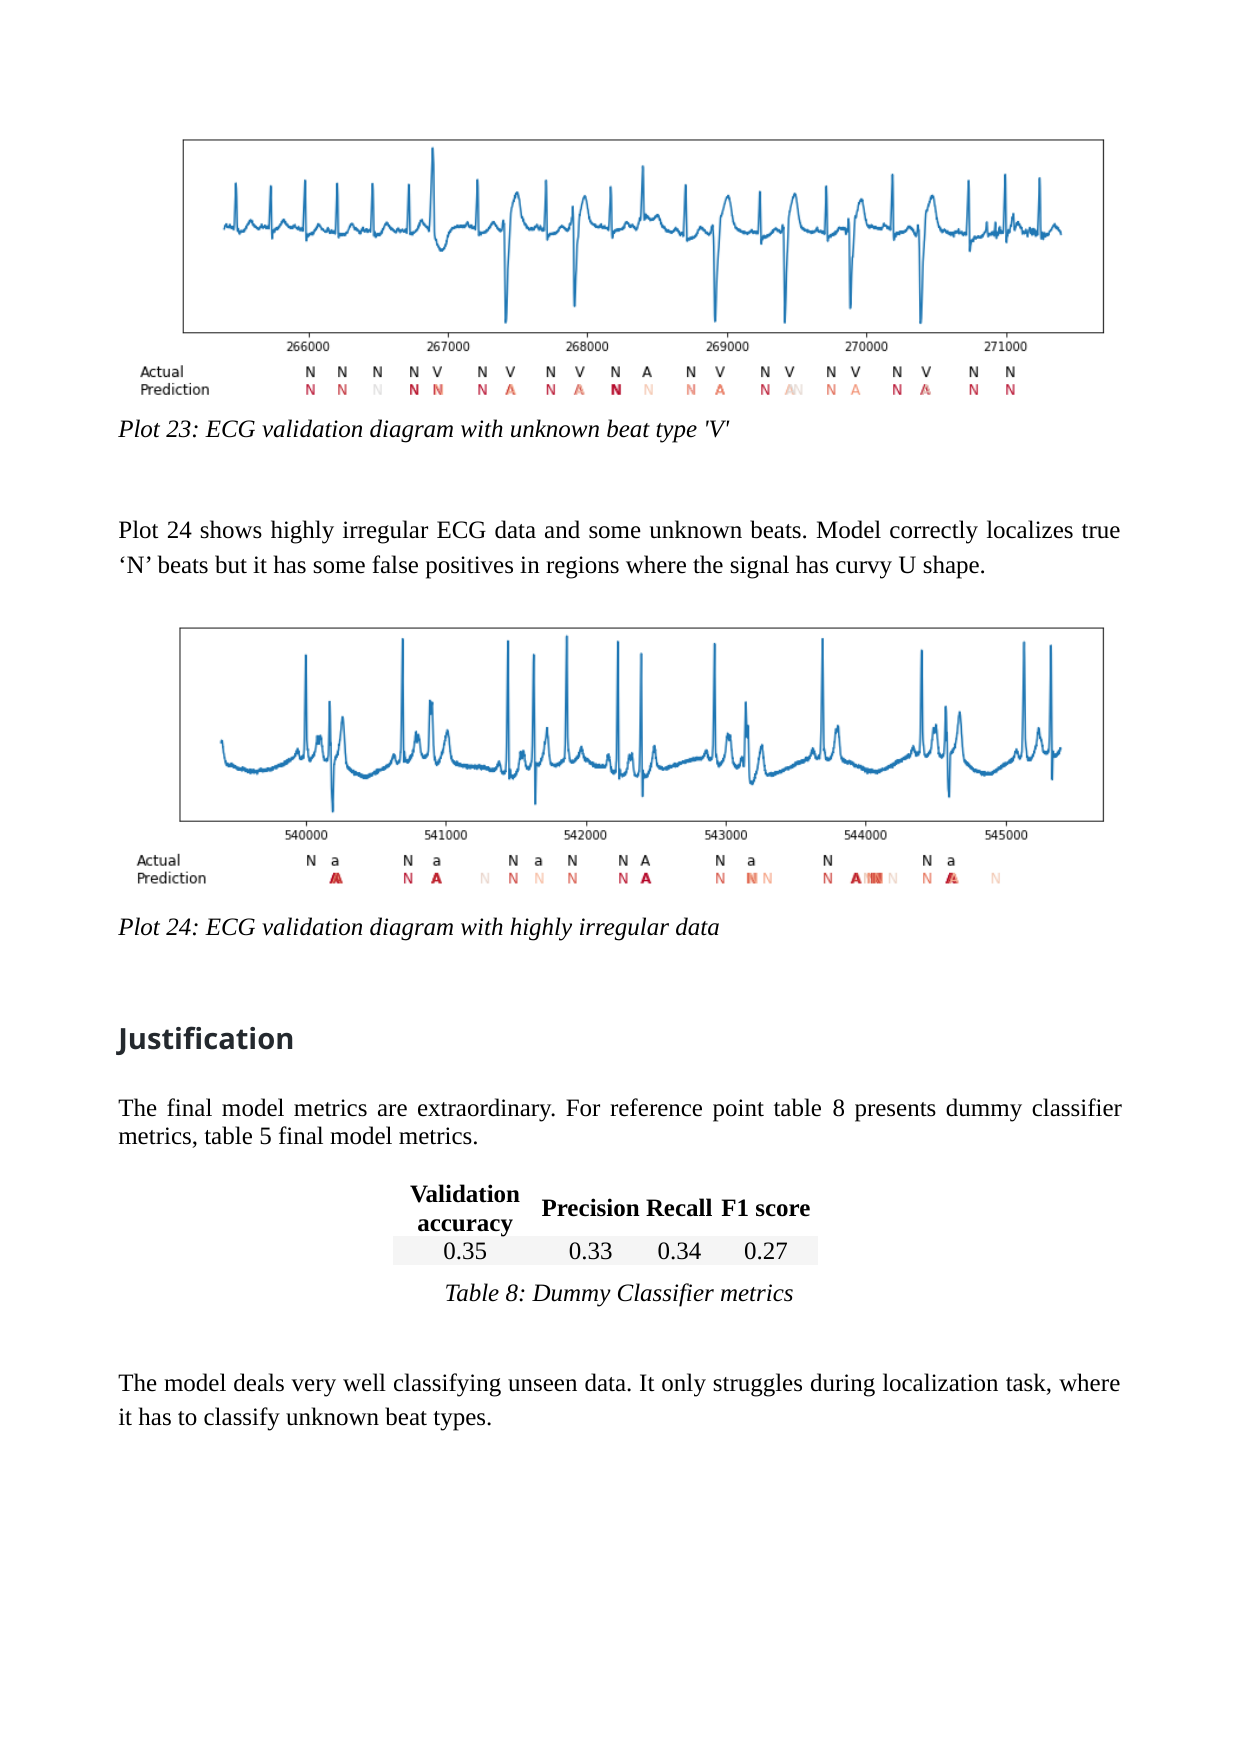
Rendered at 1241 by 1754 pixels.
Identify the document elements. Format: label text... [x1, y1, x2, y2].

table_header Precision [536, 1179, 644, 1236]
table_header Validation accuracy [393, 1179, 536, 1236]
text The final model metrics are extraordinary. For reference point table 8 presents dummy classifier metrics, table 5 final model metrics. [118, 1093, 1122, 1150]
table_header F1 score [714, 1179, 818, 1236]
table_cell 0.27 [714, 1236, 818, 1265]
text Plot 24 shows highly irregular ECG data and some unknown beats. Model correctly localizes true ‘N’ beats but it has some false positives in regions where the signal has curvy U shape. [118, 516, 1122, 579]
table_cell 0.33 [536, 1236, 644, 1265]
picture [118, 611, 1123, 912]
text Plot 24: ECG validation diagram with highly irregular data [118, 912, 1122, 940]
text Table 8: Dummy Classifier metrics [118, 1278, 1122, 1306]
table_cell 0.35 [393, 1236, 536, 1265]
table_cell 0.34 [645, 1236, 713, 1265]
text Plot 23: ECG validation diagram with unknown beat type 'V' [118, 415, 1122, 443]
subtitle Justification [118, 1018, 1122, 1058]
text The model deals very well classifying unseen data. It only struggles during localization task, where it has to classify unknown beat types. [118, 1368, 1122, 1431]
picture [118, 130, 1123, 415]
table_header Recall [645, 1179, 713, 1236]
